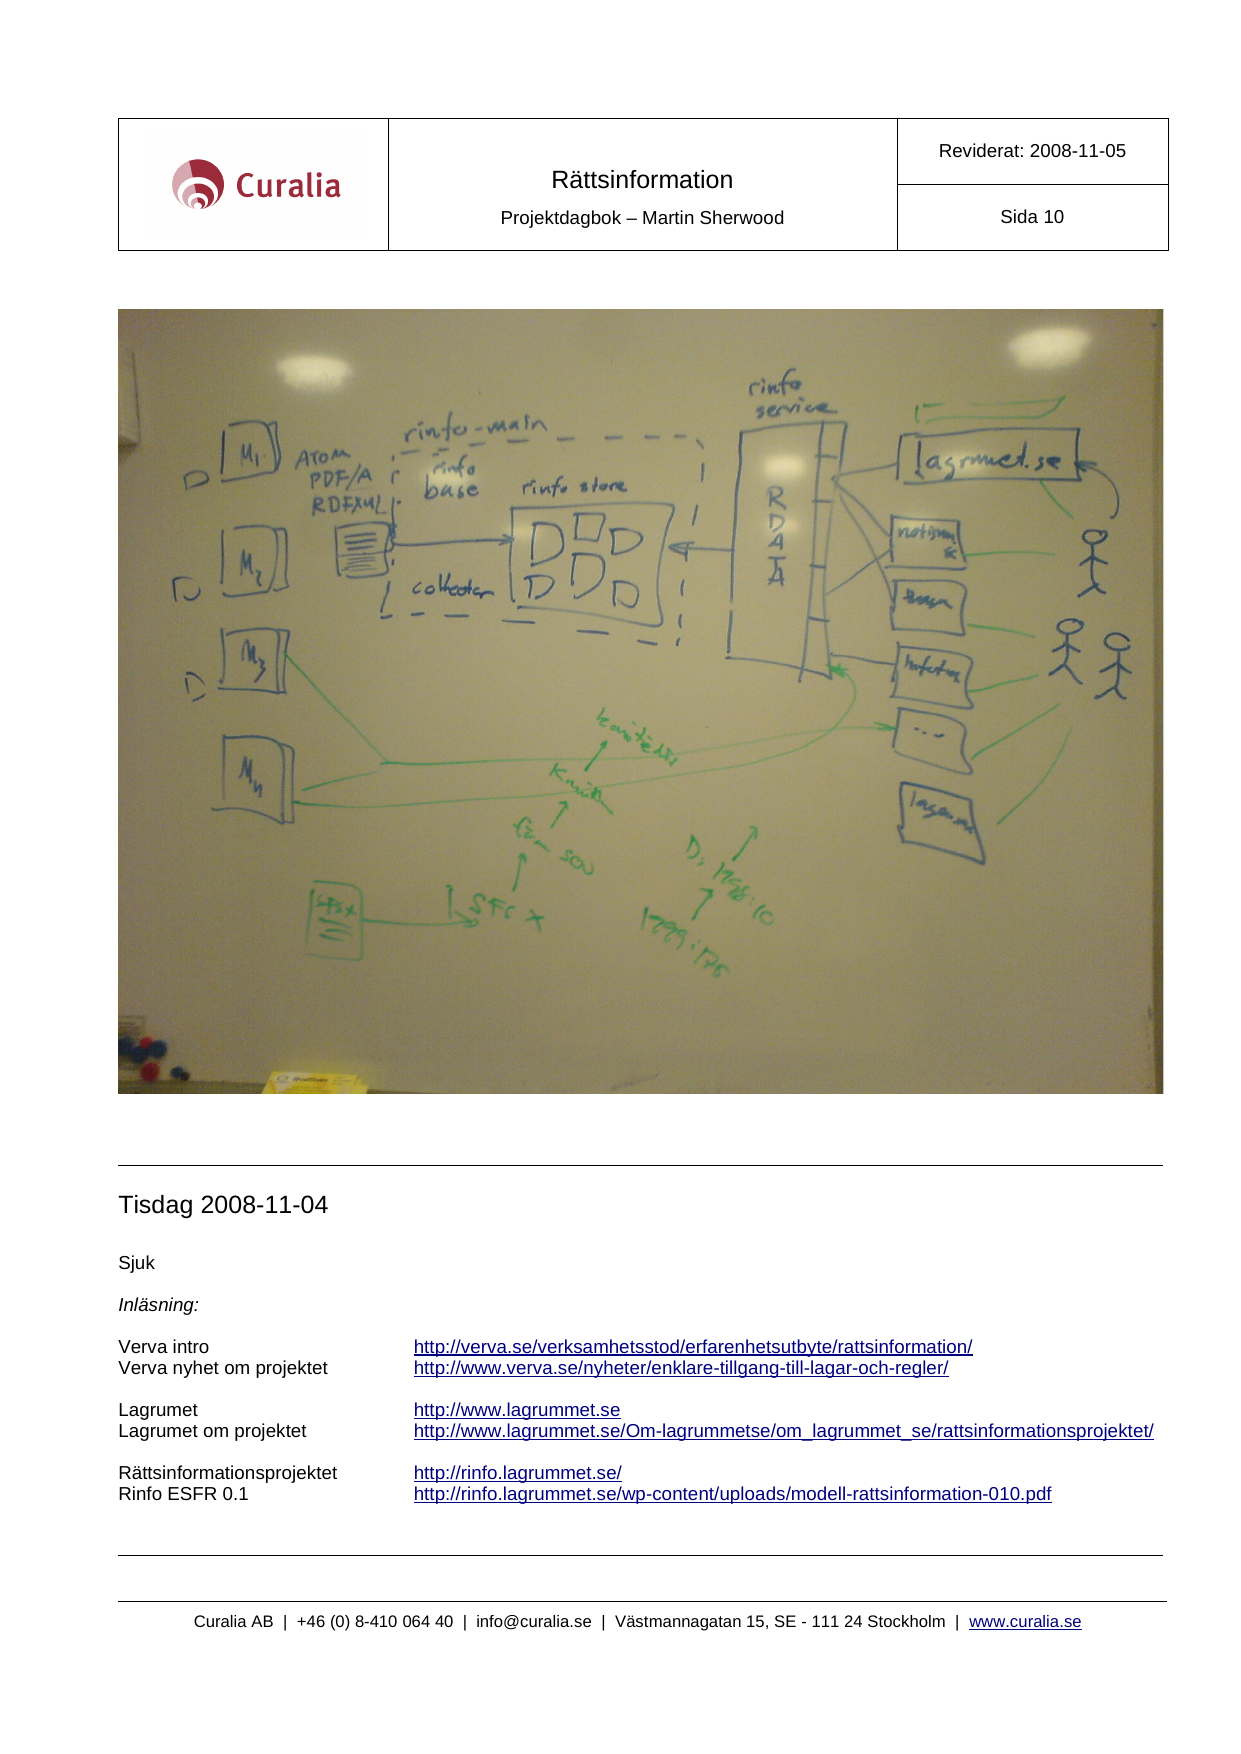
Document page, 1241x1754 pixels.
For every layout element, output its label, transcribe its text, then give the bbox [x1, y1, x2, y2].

text Rinfo ESFR 0.1 http://rinfo.lagrummet.se/wp-content/uploads/modell-rattsinformation-010.pdf [118, 1484, 1163, 1505]
text Verva intro http://verva.se/verksamhetsstod/erfarenhetsutbyte/rattsinformation/ [118, 1336, 1163, 1357]
text Lagrumet http://www.lagrummet.se [118, 1399, 1163, 1421]
text Verva nyhet om projektet http://www.verva.se/nyheter/enklare-tillgang-till-lagar-och-regler/ [118, 1357, 1163, 1378]
text Rättsinformationsprojektet http://rinfo.lagrummet.se/ [118, 1463, 1163, 1484]
picture [146, 134, 367, 235]
text Sjuk [118, 1252, 1163, 1273]
picture [118, 309, 1164, 1094]
text Inläsning: [118, 1294, 1163, 1315]
text Lagrumet om projektet http://www.lagrummet.se/Om-lagrummetse/om_lagrummet_se/rattsinformationsprojektet/ [118, 1421, 1163, 1442]
subtitle Tisdag 2008-11-04 [118, 1191, 1163, 1219]
